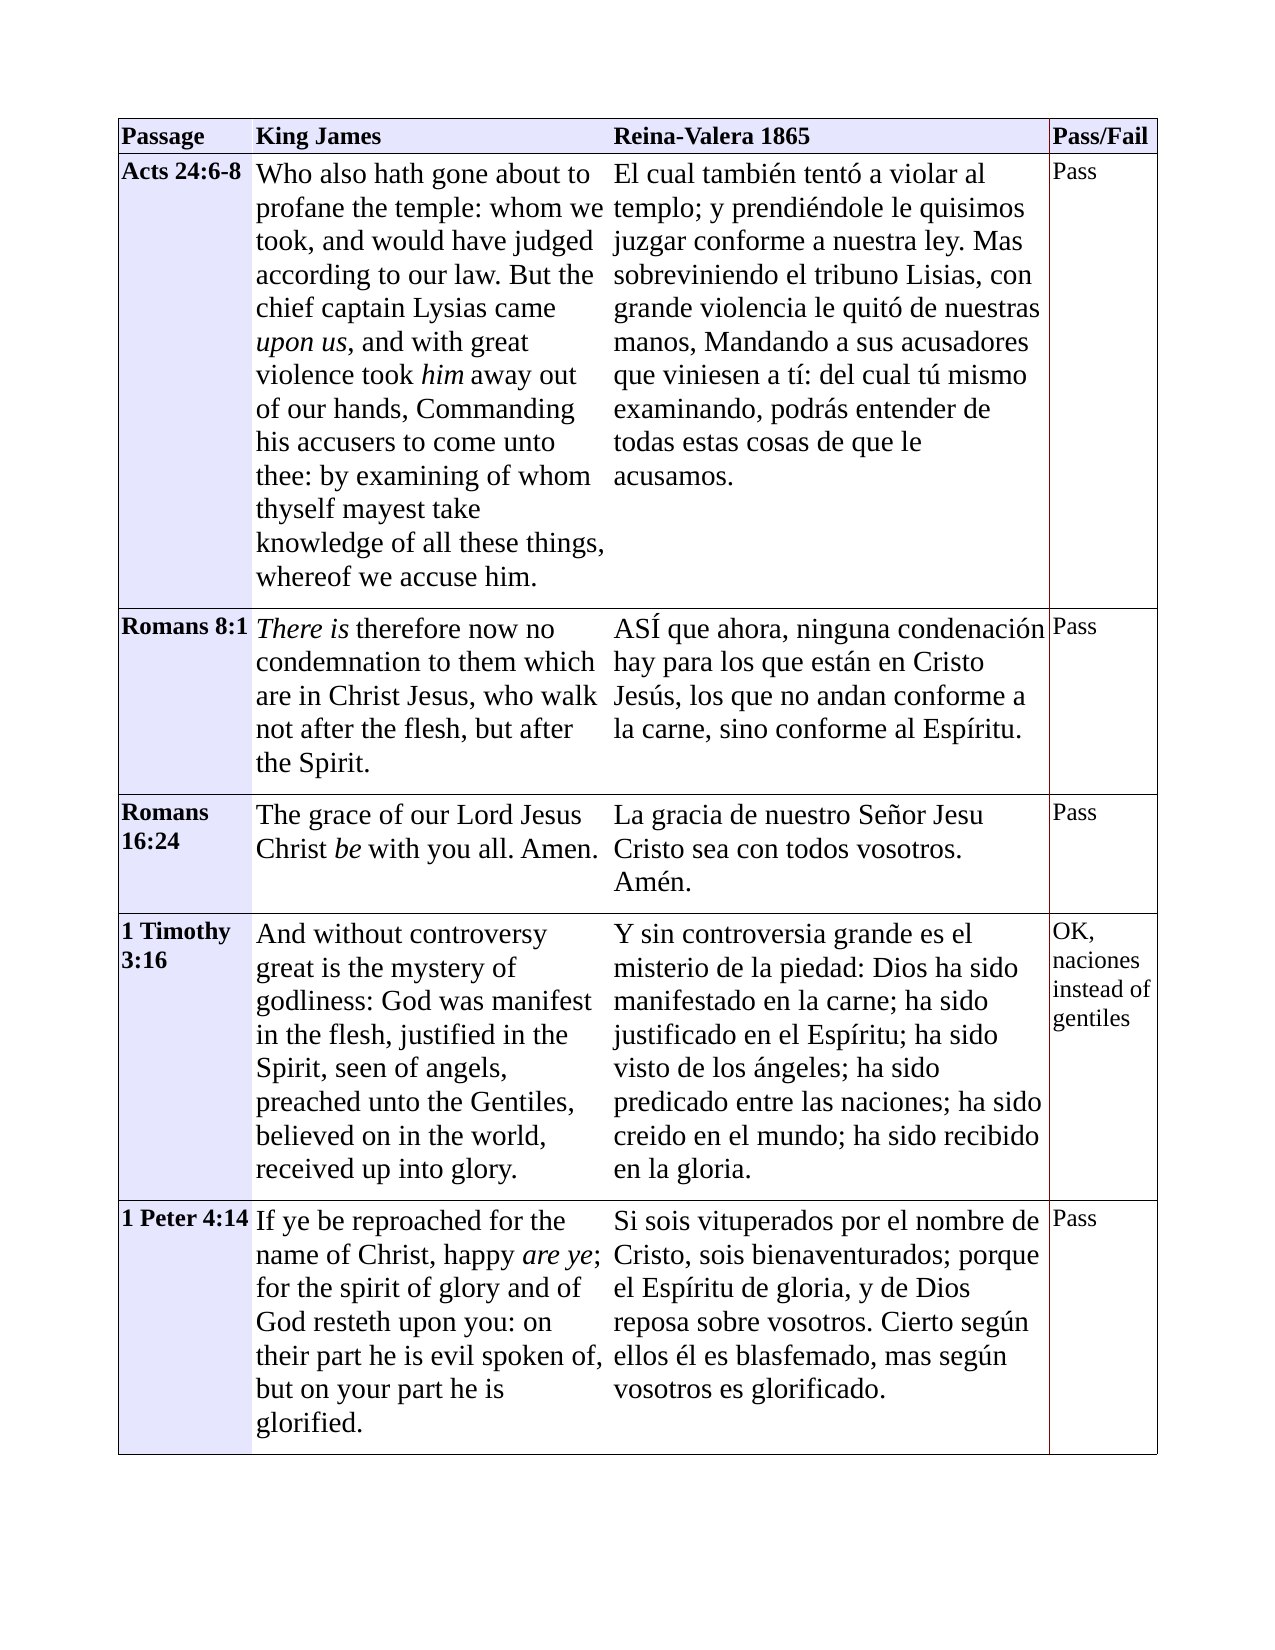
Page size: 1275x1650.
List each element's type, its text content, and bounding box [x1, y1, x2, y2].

table_cell ASÍ que ahora, ninguna condenación hay para los que están en Cristo Jesús, los que no andan conforme a la carne, sino conforme al Espíritu. [610, 609, 1049, 794]
table_cell Romans 16:24 [119, 795, 252, 913]
table_cell There is therefore now no condemnation to them which are in Christ Jesus, who walk not after the flesh, but after the Spirit. [253, 609, 610, 794]
table_cell Pass [1050, 609, 1157, 794]
table_cell The grace of our Lord Jesus Christ be with you all. Amen. [253, 795, 610, 913]
table_header King James [253, 119, 610, 153]
table_cell 1 Peter 4:14 [119, 1201, 252, 1454]
table_cell El cual también tentó a violar al templo; y prendiéndole le quisimos juzgar conforme a nuestra ley. Mas sobreviniendo el tribuno Lisias, con grande violencia le quitó de nuestras manos, Mandando a sus acusadores que viniesen a tí: del cual tú mismo examinando, podrás entender de todas estas cosas de que le acusamos. [610, 154, 1049, 608]
table_cell 1 Timothy 3:16 [119, 914, 252, 1200]
table_cell Y sin controversia grande es el misterio de la piedad: Dios ha sido manifestado en la carne; ha sido justificado en el Espíritu; ha sido visto de los ángeles; ha sido predicado entre las naciones; ha sido creido en el mundo; ha sido recibido en la gloria. [610, 914, 1049, 1200]
table_cell Who also hath gone about to profane the temple: whom we took, and would have judged according to our law. But the chief captain Lysias came upon us, and with great violence took him away out of our hands, Commanding his accusers to come unto thee: by examining of whom thyself mayest take knowledge of all these things, whereof we accuse him. [253, 154, 610, 608]
table_cell And without controversy great is the mystery of godliness: God was manifest in the flesh, justified in the Spirit, seen of angels, preached unto the Gentiles, believed on in the world, received up into glory. [253, 914, 610, 1200]
table_cell Pass [1050, 1201, 1157, 1454]
table_cell Pass [1050, 154, 1157, 608]
table_cell Romans 8:1 [119, 609, 252, 794]
table_header Reina-Valera 1865 [610, 119, 1049, 153]
table_cell Si sois vituperados por el nombre de Cristo, sois bienaventurados; porque el Espíritu de gloria, y de Dios reposa sobre vosotros. Cierto según ellos él es blasfemado, mas según vosotros es glorificado. [610, 1201, 1049, 1454]
table_cell Pass [1050, 795, 1157, 913]
table_cell Acts 24:6-8 [119, 154, 252, 608]
table_cell OK, naciones instead of gentiles [1050, 914, 1157, 1200]
table_cell If ye be reproached for the name of Christ, happy are ye; for the spirit of glory and of God resteth upon you: on their part he is evil spoken of, but on your part he is glorified. [253, 1201, 610, 1454]
table_header Passage [119, 119, 252, 153]
table_header Pass/Fail [1050, 119, 1157, 153]
table_cell La gracia de nuestro Señor Jesu Cristo sea con todos vosotros. Amén. [610, 795, 1049, 913]
